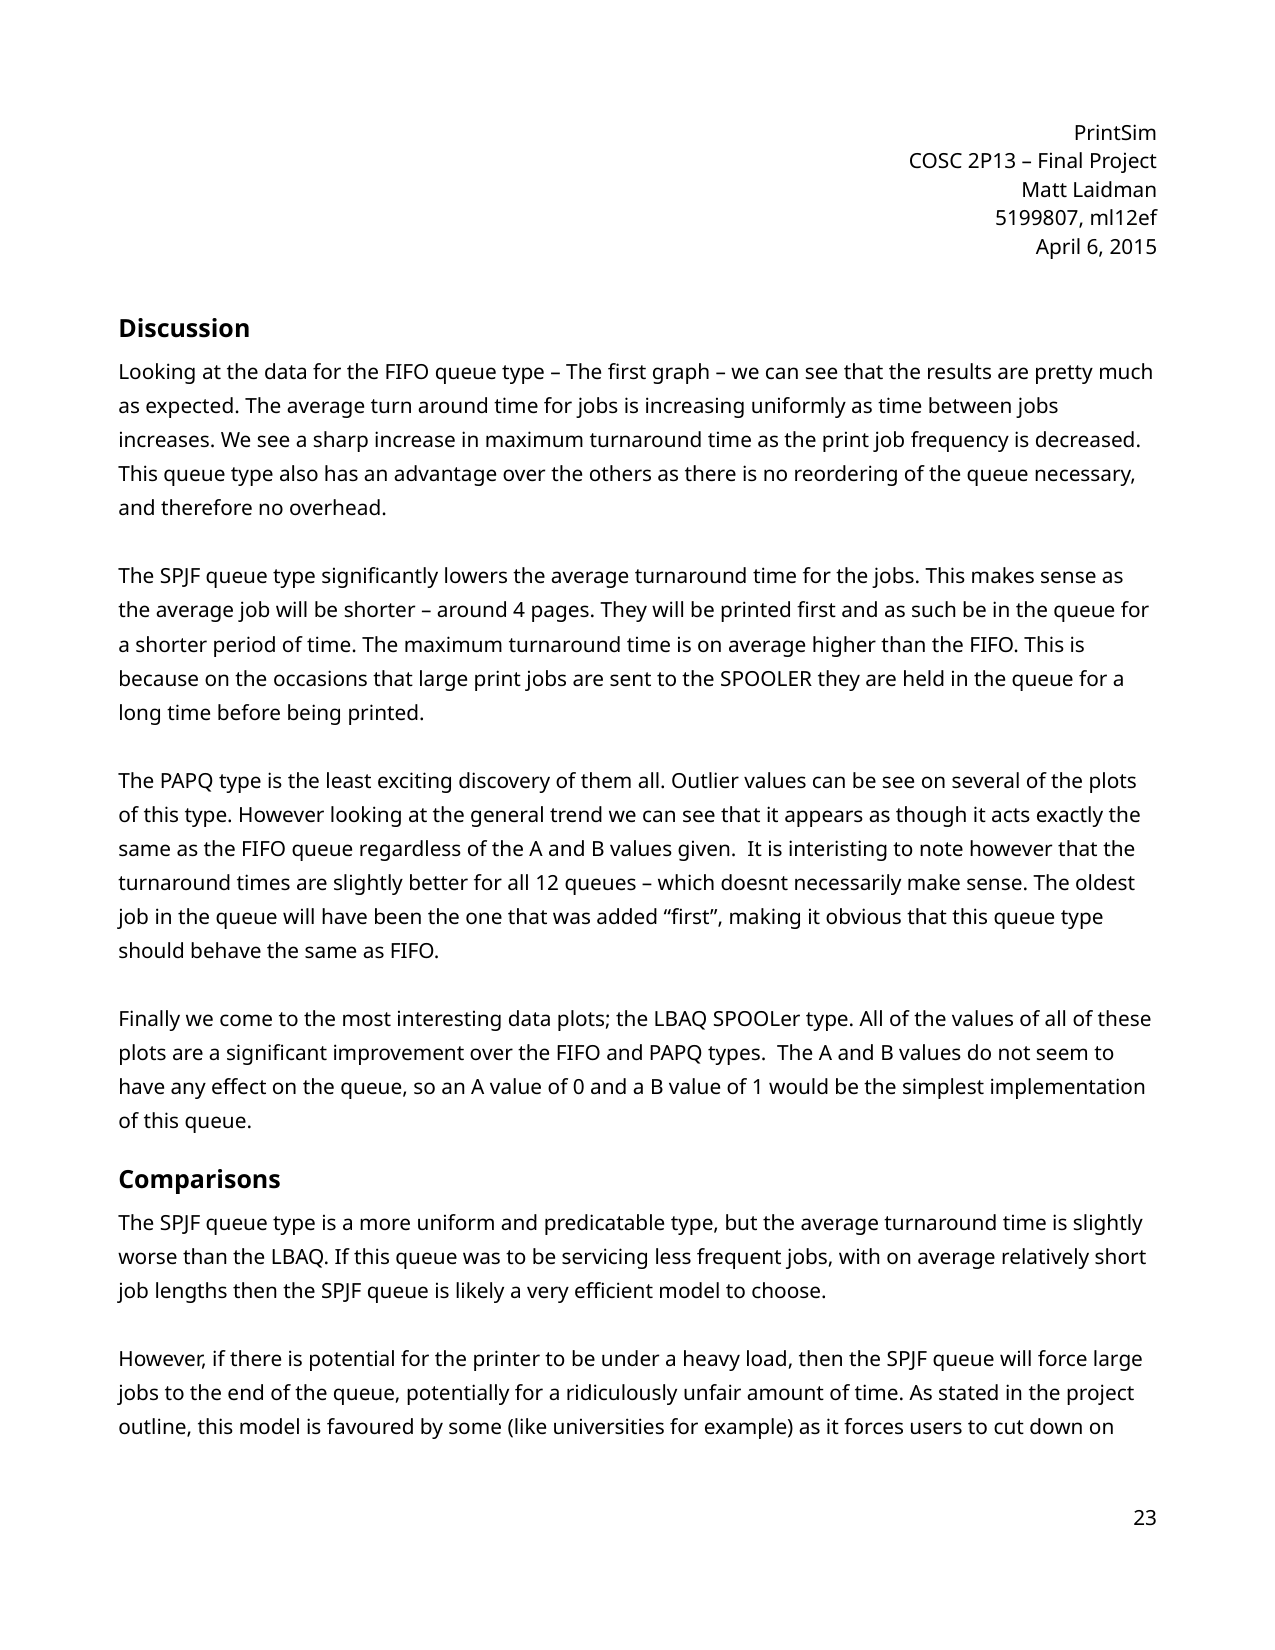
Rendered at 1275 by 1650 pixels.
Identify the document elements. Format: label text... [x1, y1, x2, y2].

subtitle Discussion [118, 311, 1157, 345]
text However, if there is potential for the printer to be under a heavy load, then the SPJF queue will force large jobs to the end of the queue, potentially for a ridiculously unfair amount of time. As stated in the project outline, this model is favoured by some (like universities for example) as it forces users to cut down on [118, 1344, 1157, 1441]
text Finally we come to the most interesting data plots; the LBAQ SPOOLer type. All of the values of all of these plots are a significant improvement over the FIFO and PAPQ types. The A and B values do not seem to have any effect on the queue, so an A value of 0 and a B value of 1 would be the simplest implementation of this queue. [118, 1004, 1157, 1135]
subtitle Comparisons [118, 1161, 1157, 1196]
text The PAPQ type is the least exciting discovery of them all. Outlier values can be see on several of the plots of this type. However looking at the general trend we can see that it appears as though it acts exactly the same as the FIFO queue regardless of the A and B values given. It is interisting to note however that the turnaround times are slightly better for all 12 queues – which doesnt necessarily make sense. The oldest job in the queue will have been the one that was added “first”, making it obvious that this queue type should behave the same as FIFO. [118, 766, 1157, 965]
text Looking at the data for the FIFO queue type – The first graph – we can see that the results are pretty much as expected. The average turn around time for jobs is increasing uniformly as time between jobs increases. We see a sharp increase in maximum turnaround time as the print job frequency is decreased. This queue type also has an advantage over the others as there is no reordering of the queue necessary, and therefore no overhead. [118, 357, 1157, 522]
text The SPJF queue type is a more uniform and predicatable type, but the average turnaround time is slightly worse than the LBAQ. If this queue was to be servicing less frequent jobs, with on average relatively short job lengths then the SPJF queue is likely a very efficient model to choose. [118, 1208, 1157, 1304]
text The SPJF queue type significantly lowers the average turnaround time for the jobs. This makes sense as the average job will be shorter – around 4 pages. They will be printed first and as such be in the queue for a shorter period of time. The maximum turnaround time is on average higher than the FIFO. This is because on the occasions that large print jobs are sent to the SPOOLER they are held in the queue for a long time before being printed. [118, 562, 1157, 726]
